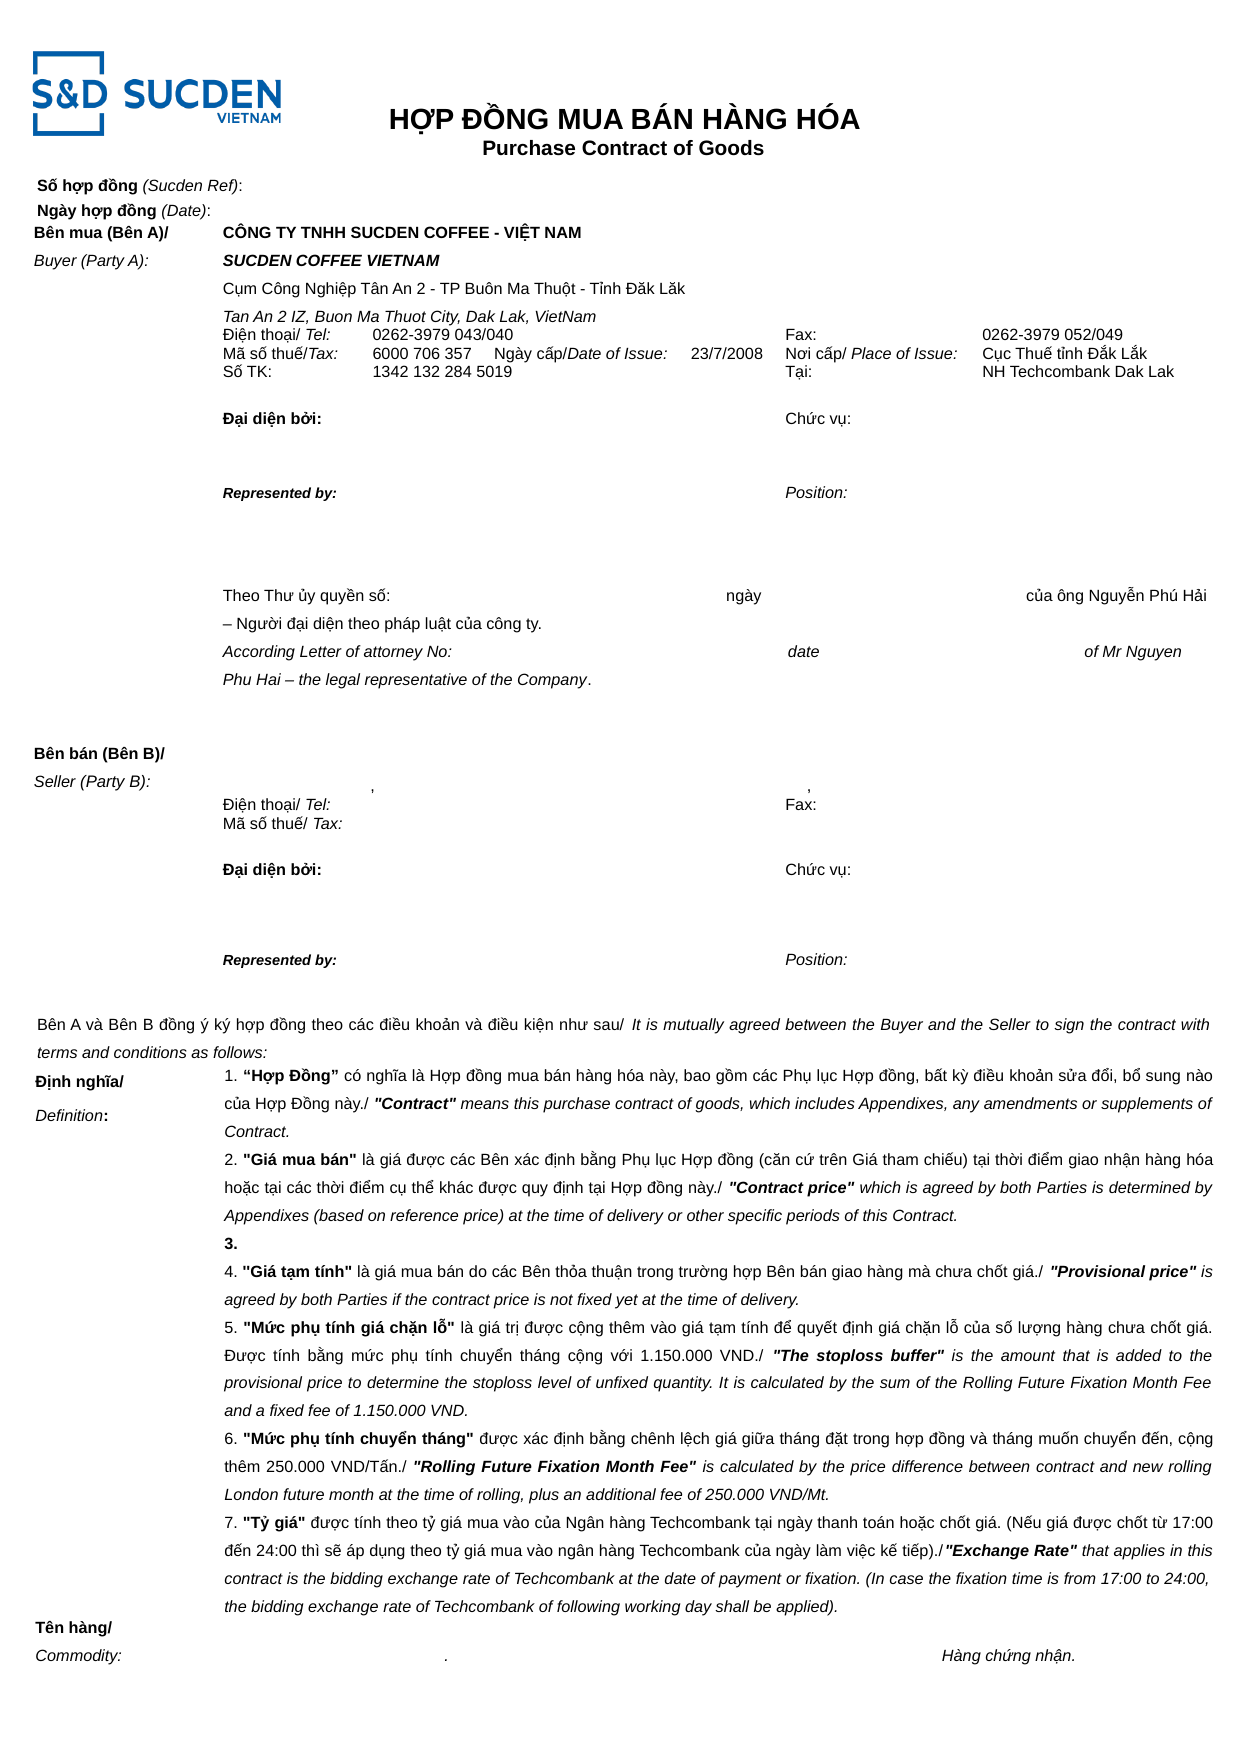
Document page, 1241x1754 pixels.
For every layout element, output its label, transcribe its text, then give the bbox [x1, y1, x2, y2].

table_cell <o.is_according and o.according_id.eposition or 'CEO'> [982, 456, 1216, 530]
table_cell Represented by: [223, 907, 372, 1012]
table_cell <o.is_according and o.according_id.vnposition or 'Tổng giám đốc'> [982, 381, 1216, 456]
table_cell Điện thoại/ Tel: [223, 795, 372, 814]
table_cell <choose> <when test="o.is_according != False"> Theo Thư ủy quyền số: <o.according_id and o.according_id.number or ''> ngày <get_date(o.according_id.appr_date)> của ông Nguyễn Phú Hải – Người đại diện theo pháp luật của công ty. According Letter of attorney No: <o.according_id and o.according_id.number or ''> date <get_date(o.according_id.appr_date)> of Mr Nguyen Phu Hai – the legal representative of the Company. </when> </choose> [223, 530, 1216, 744]
table_cell Đại diện bởi: [223, 381, 372, 456]
table_cell [916, 174, 1216, 198]
table_cell Tên hàng/ Commodity: [34, 1617, 223, 1667]
table_cell <if test="not o.print_company"><o.partner_id.name></if><if test="o.print_company"><o.partner_id.company_name_new></if> <o.partner_id.street>, <o.partner_id.district_id and o.partner_id.district_id.name or ''>, <o.partner_id.state_id and o.partner_id.state_id.name or ''> [223, 744, 1216, 795]
table_cell <o.name or ''> [338, 174, 916, 198]
table_cell Tại: [785, 363, 982, 381]
table_cell Purchase Contract of Goods [34, 135, 1216, 159]
table_header HỢP ĐỒNG MUA BÁN HÀNG HÓA [281, 102, 1216, 135]
table_cell [34, 159, 1216, 174]
table_cell <o.is_according and o.according_id.name or 'NGUYỄN PHÚ HẢI'> [372, 456, 785, 530]
table_cell Bên bán (Bên B)/ Seller (Party B): [34, 744, 223, 1012]
table_cell Position: [785, 907, 982, 1012]
table_cell 23/7/2008 [691, 344, 785, 363]
table_cell <_(o.partner_id.child_ids and o.partner_id.child_ids[0].name.title()) or ''> [372, 833, 785, 907]
table_cell 0262-3979 052/049 [982, 325, 1216, 344]
table_cell Cục Thuế tỉnh Đắk Lắk [982, 344, 1216, 363]
table_cell Nơi cấp/ Place of Issue: [785, 344, 982, 363]
table_cell <o.is_according and o.according_id.name_vn or 'NGUYỄN PHÚ HẢI'> [372, 381, 785, 456]
table_cell [916, 198, 1216, 223]
table_cell <o.partner_id.phone> [372, 795, 691, 814]
table_cell <o.partner_id.vat> [372, 814, 691, 833]
table_cell Số TK: [223, 363, 372, 381]
table_cell 6000 706 357 [372, 344, 494, 363]
text <if test="o.certificate_id and o.certificate_id.code == 'RA' and (o.sd_price > 0 or o.si_price > 0)"> [45, 40, 1181, 59]
table_cell Đại diện bởi: [223, 833, 372, 907]
table_cell <_(o.partner_id.child_ids and o.partner_id.child_ids[0].position_en) or o.partner_id.position_en or ''> [982, 907, 1216, 1012]
table_cell <o.contract_line.product_id.contract_commodity_vn><choose><if test="o.contract_line.product_id.default_code == 'FAQ'"> <o.crop_id.name></if></choose>.<choose><if test="o.certificate_id and o.certificate_id.code =='2-in-1' "> Hàng chứng nhận.</if><if test="o.certificate_id and o.certificate_id.code !='2-in-1' "> Đạt chứng nhận <get_cert(o.certificate_id)></if></choose>/ <o.contract_line.product_id.contract_commodity_en><choose><if test="o.contract_line.product_id.default_code == 'FAQ'"> <o.crop_id.name></if></choose>.<choose><if test="o.certificate_id.id"> <o.certificate_id.name_print>.</if></choose> [223, 1617, 1216, 1667]
table_cell <get_date(o.date_order)> [338, 198, 916, 223]
table_cell [691, 325, 785, 344]
table_cell [691, 795, 785, 814]
table_cell <_(o.partner_id.child_ids and o.partner_id.child_ids[0].name.title()) or ''> [372, 907, 785, 1012]
table_cell Bên A và Bên B đồng ý ký hợp đồng theo các điều khoản và điều kiện như sau/ It is mutually agreed between the Buyer and the Seller to sign the contract with terms and conditions as follows: [34, 1013, 1216, 1065]
table_cell CÔNG TY TNHH SUCDEN COFFEE - VIỆT NAM SUCDEN COFFEE VIETNAM Cụm Công Nghiệp Tân An 2 - TP Buôn Ma Thuột - Tỉnh Đăk Lăk Tan An 2 IZ, Buon Ma Thuot City, Dak Lak, VietNam [223, 223, 1216, 325]
table_cell [785, 814, 982, 833]
table_cell Represented by: [223, 456, 372, 530]
picture [32, 51, 281, 136]
table_cell Chức vụ: [785, 833, 982, 907]
table_cell NH Techcombank Dak Lak [982, 363, 1216, 381]
table_cell Điện thoại/ Tel: [223, 325, 372, 344]
table_cell <o.partner_id.fax> [982, 795, 1216, 814]
table_cell [691, 363, 785, 381]
table_cell 0262-3979 043/040 [372, 325, 691, 344]
table_cell [34, 530, 223, 744]
table_cell Fax: [785, 795, 982, 814]
table_cell Bên mua (Bên A)/ Buyer (Party A): [34, 223, 223, 530]
table_cell Ngày cấp/Date of Issue: [494, 344, 691, 363]
table_cell 1. “Hợp Đồng” có nghĩa là Hợp đồng mua bán hàng hóa này, bao gồm các Phụ lục Hợp đồng, bất kỳ điều khoản sửa đổi, bổ sung nào của Hợp Đồng này./ "Contract" means this purchase contract of goods, which includes Appendixes, any amendments or supplements of Contract. 2. "Giá mua bán" là giá được các Bên xác định bằng Phụ lục Hợp đồng (căn cứ trên Giá tham chiếu) tại thời điểm giao nhận hàng hóa hoặc tại các thời điểm cụ thể khác được quy định tại Hợp đồng này./ "Contract price" which is agreed by both Parties is determined by Appendixes (based on reference price) at the time of delivery or other specific periods of this Contract. 3. <o.contract_line[0].name> 4. ''Giá tạm tính" là giá mua bán do các Bên thỏa thuận trong trường hợp Bên bán giao hàng mà chưa chốt giá./ "Provisional price" is agreed by both Parties if the contract price is not fixed yet at the time of delivery. 5. "Mức phụ tính giá chặn lỗ" là giá trị được cộng thêm vào giá tạm tính để quyết định giá chặn lỗ của số lượng hàng chưa chốt giá. Được tính bằng mức phụ tính chuyển tháng cộng với 1.150.000 VND./ "The stoploss buffer" is the amount that is added to the provisional price to determine the stoploss level of unfixed quantity. It is calculated by the sum of the Rolling Future Fixation Month Fee and a fixed fee of 1.150.000 VND. 6. "Mức phụ tính chuyển tháng" được xác định bằng chênh lệch giá giữa tháng đặt trong hợp đồng và tháng muốn chuyển đến, cộng thêm 250.000 VND/Tấn./ "Rolling Future Fixation Month Fee" is calculated by the price difference between contract and new rolling London future month at the time of rolling, plus an additional fee of 250.000 VND/Mt. 7. "Tỷ giá" được tính theo tỷ giá mua vào của Ngân hàng Techcombank tại ngày thanh toán hoặc chốt giá. (Nếu giá được chốt từ 17:00 đến 24:00 thì sẽ áp dụng theo tỷ giá mua vào ngân hàng Techcombank của ngày làm việc kế tiếp)./"Exchange Rate" that applies in this contract is the bidding exchange rate of Techcombank at the date of payment or fixation. (In case the fixation time is from 17:00 to 24:00, the bidding exchange rate of Techcombank of following working day shall be applied). [223, 1065, 1216, 1617]
table_cell Mã số thuế/ Tax: [223, 814, 372, 833]
table_cell Số hợp đồng (Sucden Ref): [34, 174, 337, 198]
table_cell Mã số thuế/Tax: [223, 344, 372, 363]
table_cell <_(o.partner_id.child_ids and o.partner_id.child_ids[0].function.capitalize()) or ''> [982, 833, 1216, 907]
table_cell Chức vụ: [785, 381, 982, 456]
table_cell Position: [785, 456, 982, 530]
table_cell Ngày hợp đồng (Date): [34, 198, 337, 223]
table_cell [691, 814, 785, 833]
table_cell Định nghĩa/ Definition: [34, 1065, 223, 1617]
table_cell Fax: [785, 325, 982, 344]
table_cell 1342 132 284 5019 [372, 363, 691, 381]
table_cell [982, 814, 1216, 833]
